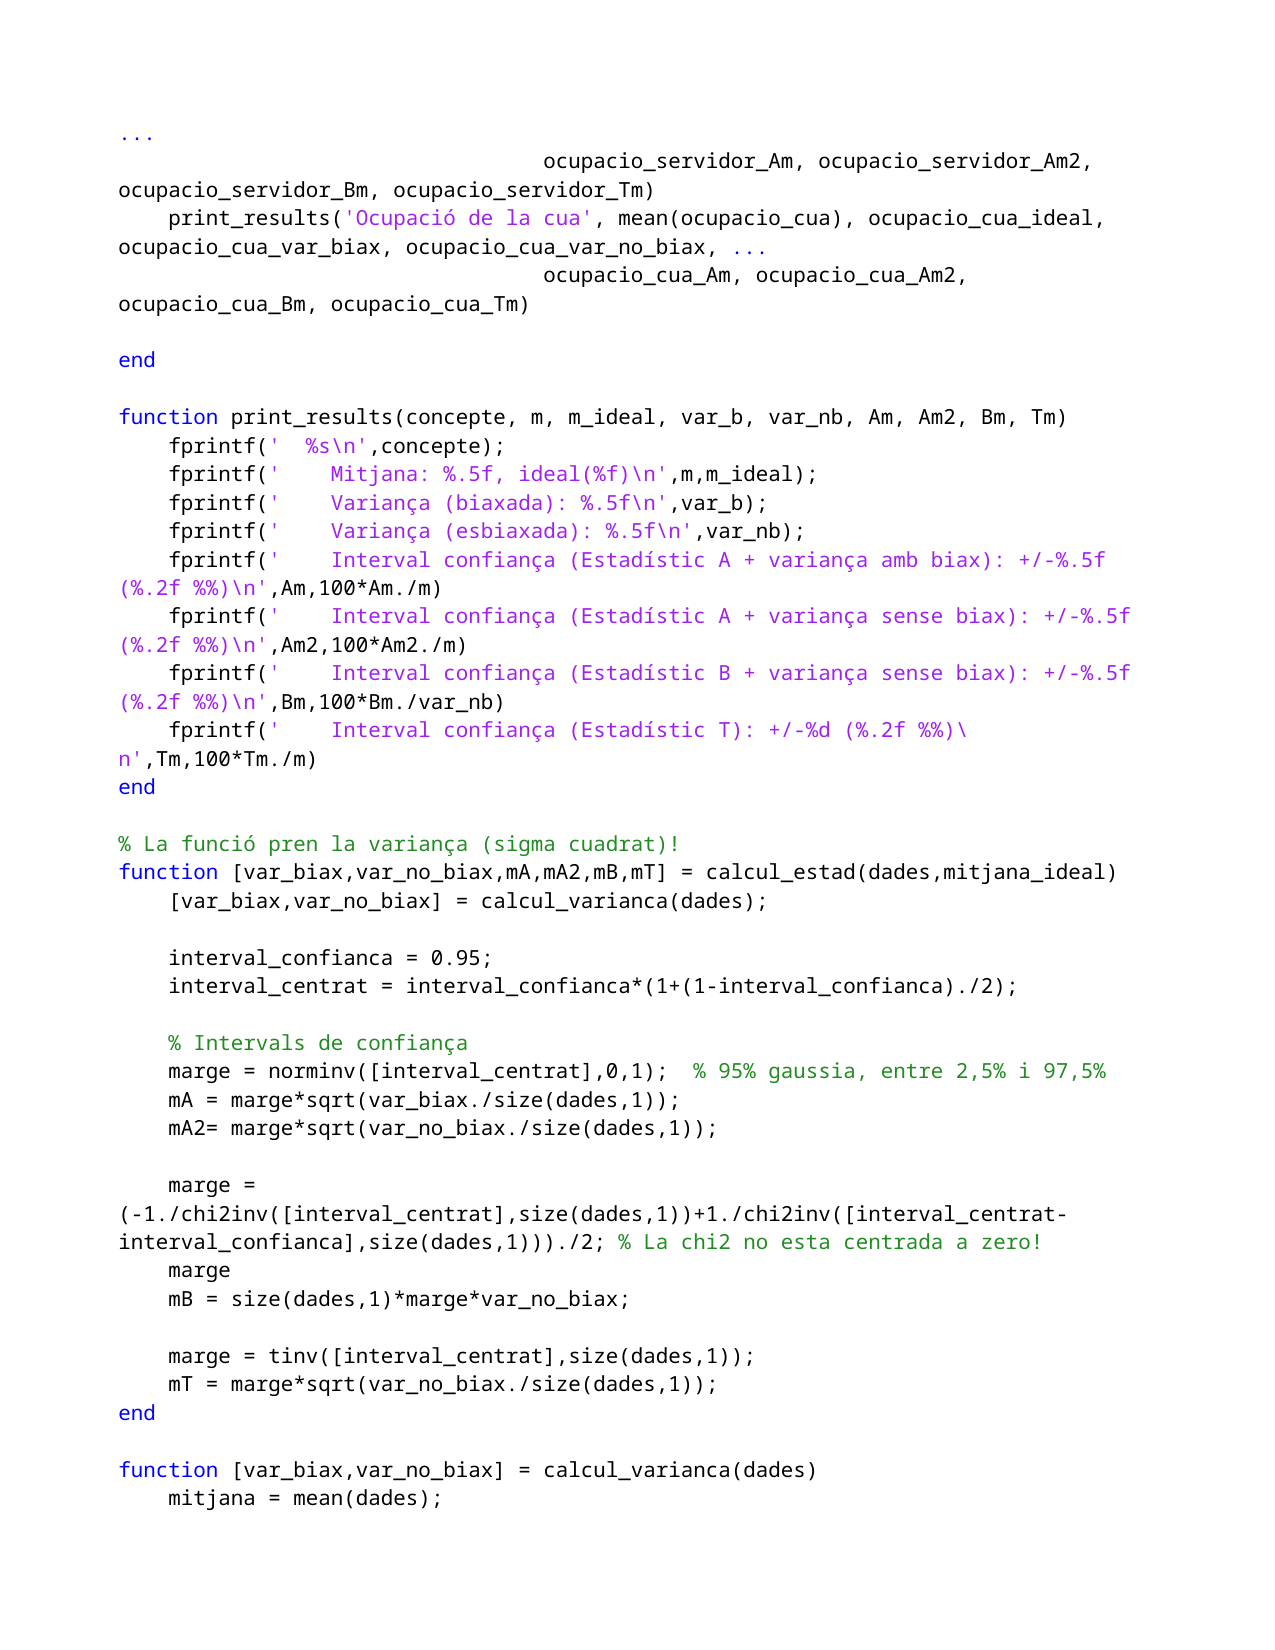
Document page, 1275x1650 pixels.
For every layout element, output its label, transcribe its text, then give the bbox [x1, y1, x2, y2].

text end [118, 772, 1157, 801]
text fprintf(' Interval confiança (Estadístic T): +/-%d (%.2f %%)\n',Tm,100*Tm./m) [118, 715, 1157, 772]
text function [var_biax,var_no_biax,mA,mA2,mB,mT] = calcul_estad(dades,mitjana_ideal) [118, 857, 1157, 886]
text % Intervals de confiança [118, 1028, 1157, 1057]
text % La funció pren la variança (sigma cuadrat)! [118, 829, 1157, 857]
text [var_biax,var_no_biax] = calcul_varianca(dades); [118, 886, 1157, 914]
text ... [118, 118, 1157, 147]
text mitjana = mean(dades); [118, 1483, 1157, 1512]
text mT = marge*sqrt(var_no_biax./size(dades,1)); [118, 1369, 1157, 1398]
text mA2= marge*sqrt(var_no_biax./size(dades,1)); [118, 1113, 1157, 1142]
text marge = tinv([interval_centrat],size(dades,1)); [118, 1341, 1157, 1369]
text fprintf(' Mitjana: %.5f, ideal(%f)\n',m,m_ideal); [118, 459, 1157, 488]
text interval_centrat = interval_confianca*(1+(1-interval_confianca)./2); [118, 971, 1157, 1000]
text end [118, 1398, 1157, 1426]
text marge = norminv([interval_centrat],0,1); % 95% gaussia, entre 2,5% i 97,5% [118, 1057, 1157, 1085]
text ocupacio_cua_Am, ocupacio_cua_Am2, ocupacio_cua_Bm, ocupacio_cua_Tm) [118, 260, 1157, 317]
text fprintf(' %s\n',concepte); [118, 431, 1157, 459]
text marge [118, 1256, 1157, 1284]
text mB = size(dades,1)*marge*var_no_biax; [118, 1284, 1157, 1312]
text fprintf(' Variança (esbiaxada): %.5f\n',var_nb); [118, 516, 1157, 545]
text fprintf(' Interval confiança (Estadístic A + variança sense biax): +/-%.5f (%.2f %%)\n',Am2,100*Am2./m) [118, 602, 1157, 658]
text ocupacio_servidor_Am, ocupacio_servidor_Am2, ocupacio_servidor_Bm, ocupacio_servidor_Tm) [118, 147, 1157, 203]
text function print_results(concepte, m, m_ideal, var_b, var_nb, Am, Am2, Bm, Tm) [118, 402, 1157, 431]
text marge = (-1./chi2inv([interval_centrat],size(dades,1))+1./chi2inv([interval_centrat-interval_confianca],size(dades,1)))./2; % La chi2 no esta centrada a zero! [118, 1170, 1157, 1256]
text print_results('Ocupació de la cua', mean(ocupacio_cua), ocupacio_cua_ideal, ocupacio_cua_var_biax, ocupacio_cua_var_no_biax, ... [118, 203, 1157, 260]
text function [var_biax,var_no_biax] = calcul_varianca(dades) [118, 1455, 1157, 1483]
text fprintf(' Interval confiança (Estadístic A + variança amb biax): +/-%.5f (%.2f %%)\n',Am,100*Am./m) [118, 545, 1157, 602]
text fprintf(' Interval confiança (Estadístic B + variança sense biax): +/-%.5f (%.2f %%)\n',Bm,100*Bm./var_nb) [118, 658, 1157, 715]
text end [118, 346, 1157, 374]
text fprintf(' Variança (biaxada): %.5f\n',var_b); [118, 488, 1157, 516]
text mA = marge*sqrt(var_biax./size(dades,1)); [118, 1085, 1157, 1113]
text interval_confianca = 0.95; [118, 943, 1157, 971]
